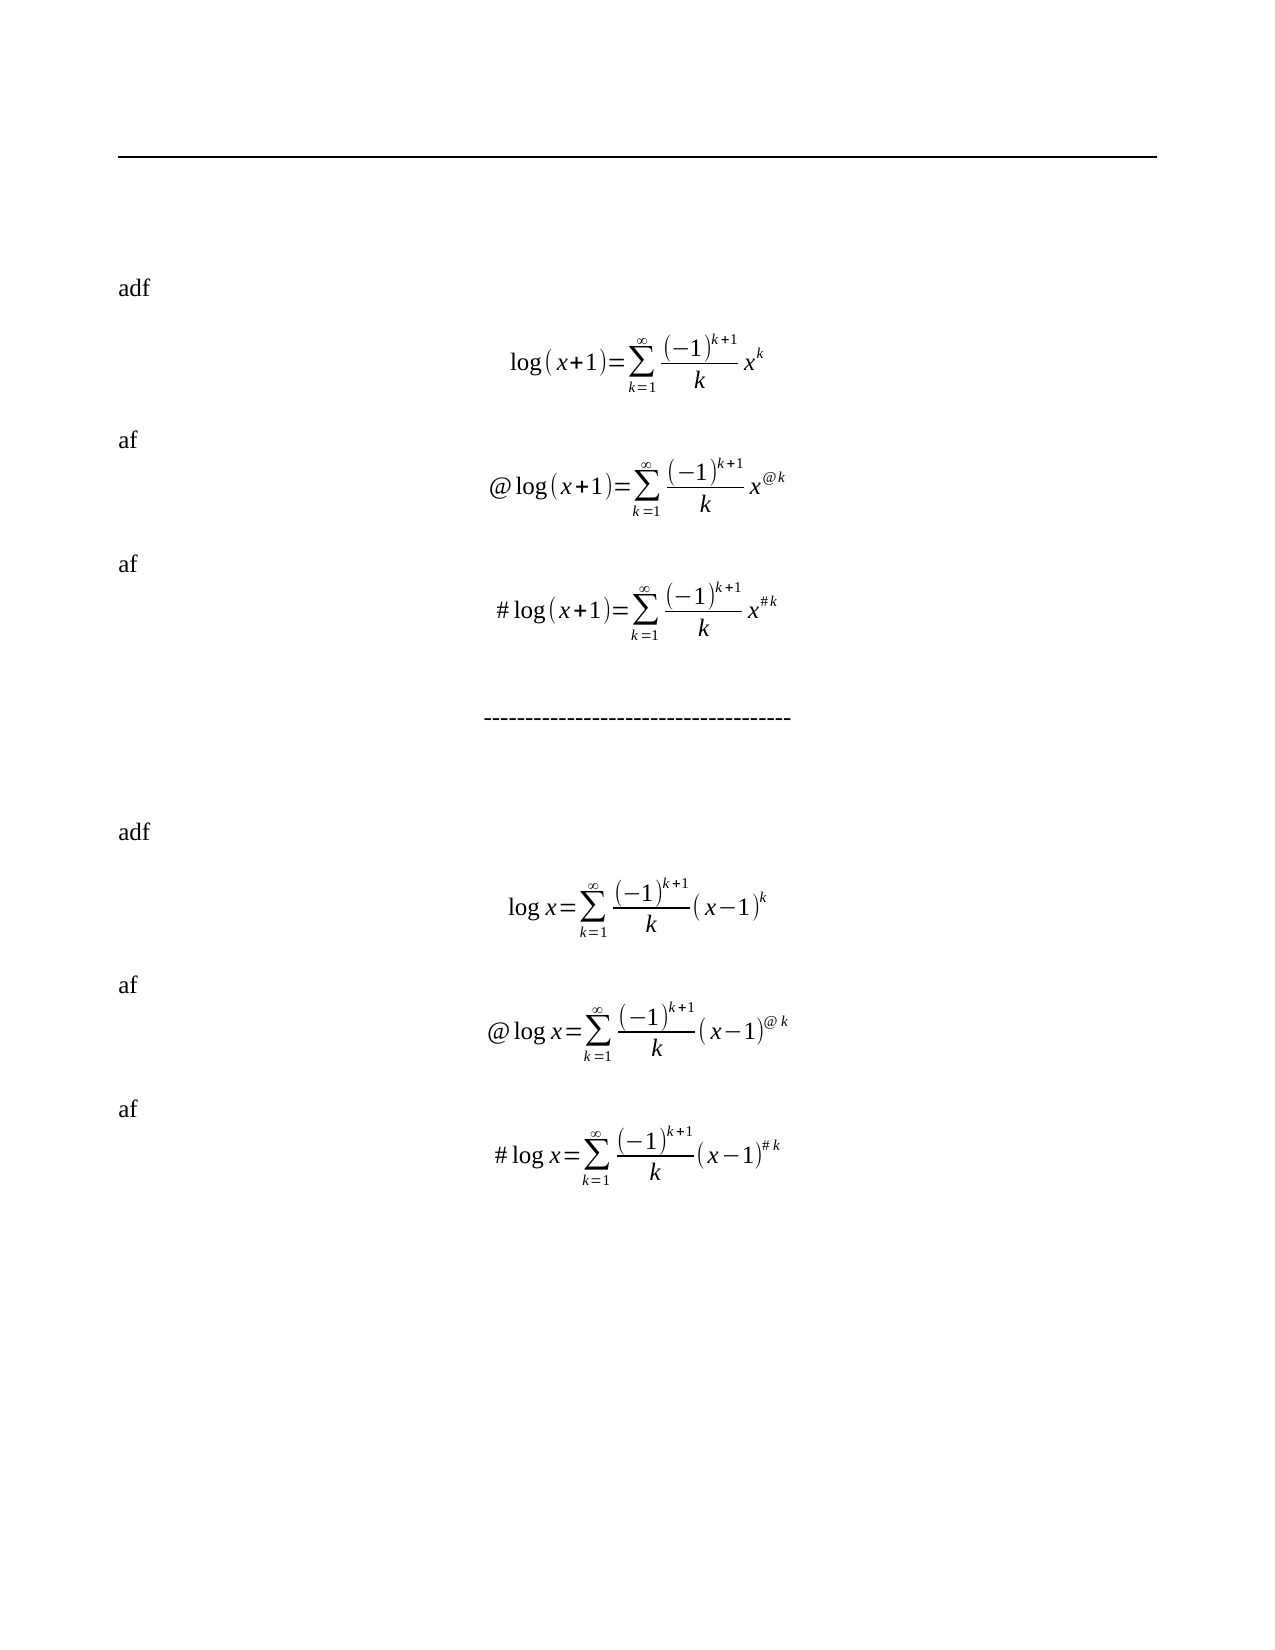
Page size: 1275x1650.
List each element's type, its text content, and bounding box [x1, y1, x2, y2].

text af [118, 425, 1157, 454]
text af [118, 1094, 1157, 1122]
text af [118, 970, 1157, 998]
text adf [118, 817, 1157, 846]
text ------------------------------------- [118, 702, 1157, 731]
text af [118, 549, 1157, 578]
text adf [118, 273, 1157, 301]
